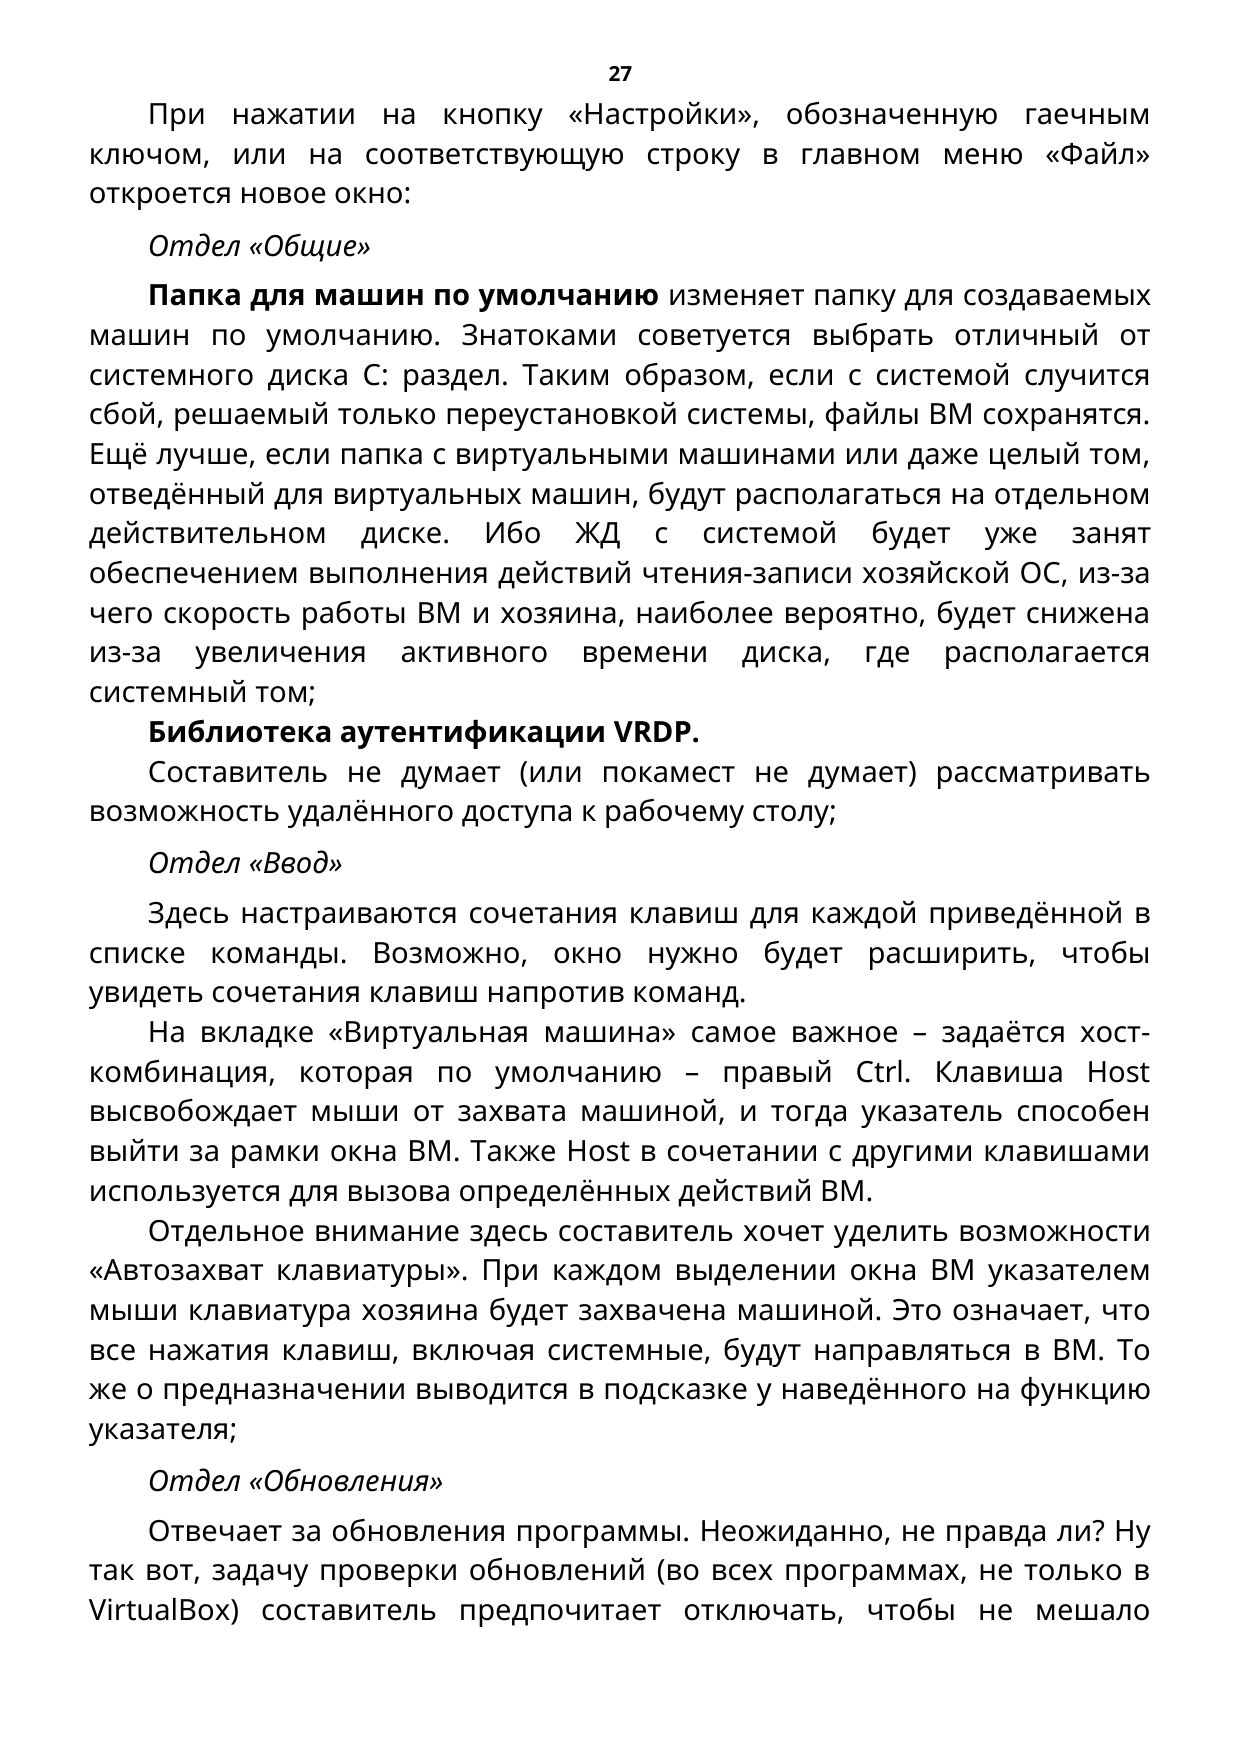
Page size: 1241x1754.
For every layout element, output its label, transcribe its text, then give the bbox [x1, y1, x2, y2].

text Отдельное внимание здесь составитель хочет уделить возможности «Автозахват клавиатуры». При каждом выделении окна ВМ указателем мыши клавиатура хозяина будет захвачена машиной. Это означает, что все нажатия клавиш, включая системные, будут направляться в ВМ. То же о предназначении выводится в подсказке у наведённого на функцию указателя; [89, 1210, 1152, 1448]
text Отвечает за обновления программы. Неожиданно, не правда ли? Ну так вот, задачу проверки обновлений (во всех программах, не только в VirtualBox) составитель предпочитает отключать, чтобы не мешало [89, 1510, 1152, 1629]
subtitle Отдел «Ввод» [89, 843, 1152, 882]
text Папка для машин по умолчанию изменяет папку для создаваемых машин по умолчанию. Знатоками советуется выбрать отличный от системного диска C: раздел. Таким образом, если с системой случится сбой, решаемый только переустановкой системы, файлы ВМ сохранятся. Ещё лучше, если папка с виртуальными машинами или даже целый том, отведённый для виртуальных машин, будут располагаться на отдельном действительном диске. Ибо ЖД с системой будет уже занят обеспечением выполнения действий чтения-записи хозяйской ОС, из-за чего скорость работы ВМ и хозяина, наиболее вероятно, будет снижена из-за увеличения активного времени диска, где располагается системный том; [89, 274, 1152, 711]
subtitle Отдел «Обновления» [89, 1460, 1152, 1500]
text Здесь настраиваются сочетания клавиш для каждой приведённой в списке команды. Возможно, окно нужно будет расширить, чтобы увидеть сочетания клавиш напротив команд. [89, 892, 1152, 1011]
text Библиотека аутентификации VRDP. [89, 711, 1152, 751]
text Составитель не думает (или покамест не думает) рассматривать возможность удалённого доступа к рабочему столу; [89, 751, 1152, 830]
subtitle Отдел «Общие» [89, 225, 1152, 265]
text На вкладке «Виртуальная машина» самое важное – задаётся хост-комбинация, которая по умолчанию – правый Ctrl. Клавиша Host высвобождает мыши от захвата машиной, и тогда указатель способен выйти за рамки окна ВМ. Также Host в сочетании с другими клавишами используется для вызова определённых действий ВМ. [89, 1011, 1152, 1210]
text При нажатии на кнопку «Настройки», обозначенную гаечным ключом, или на соответствующую строку в главном меню «Файл» откроется новое окно: [89, 93, 1152, 212]
